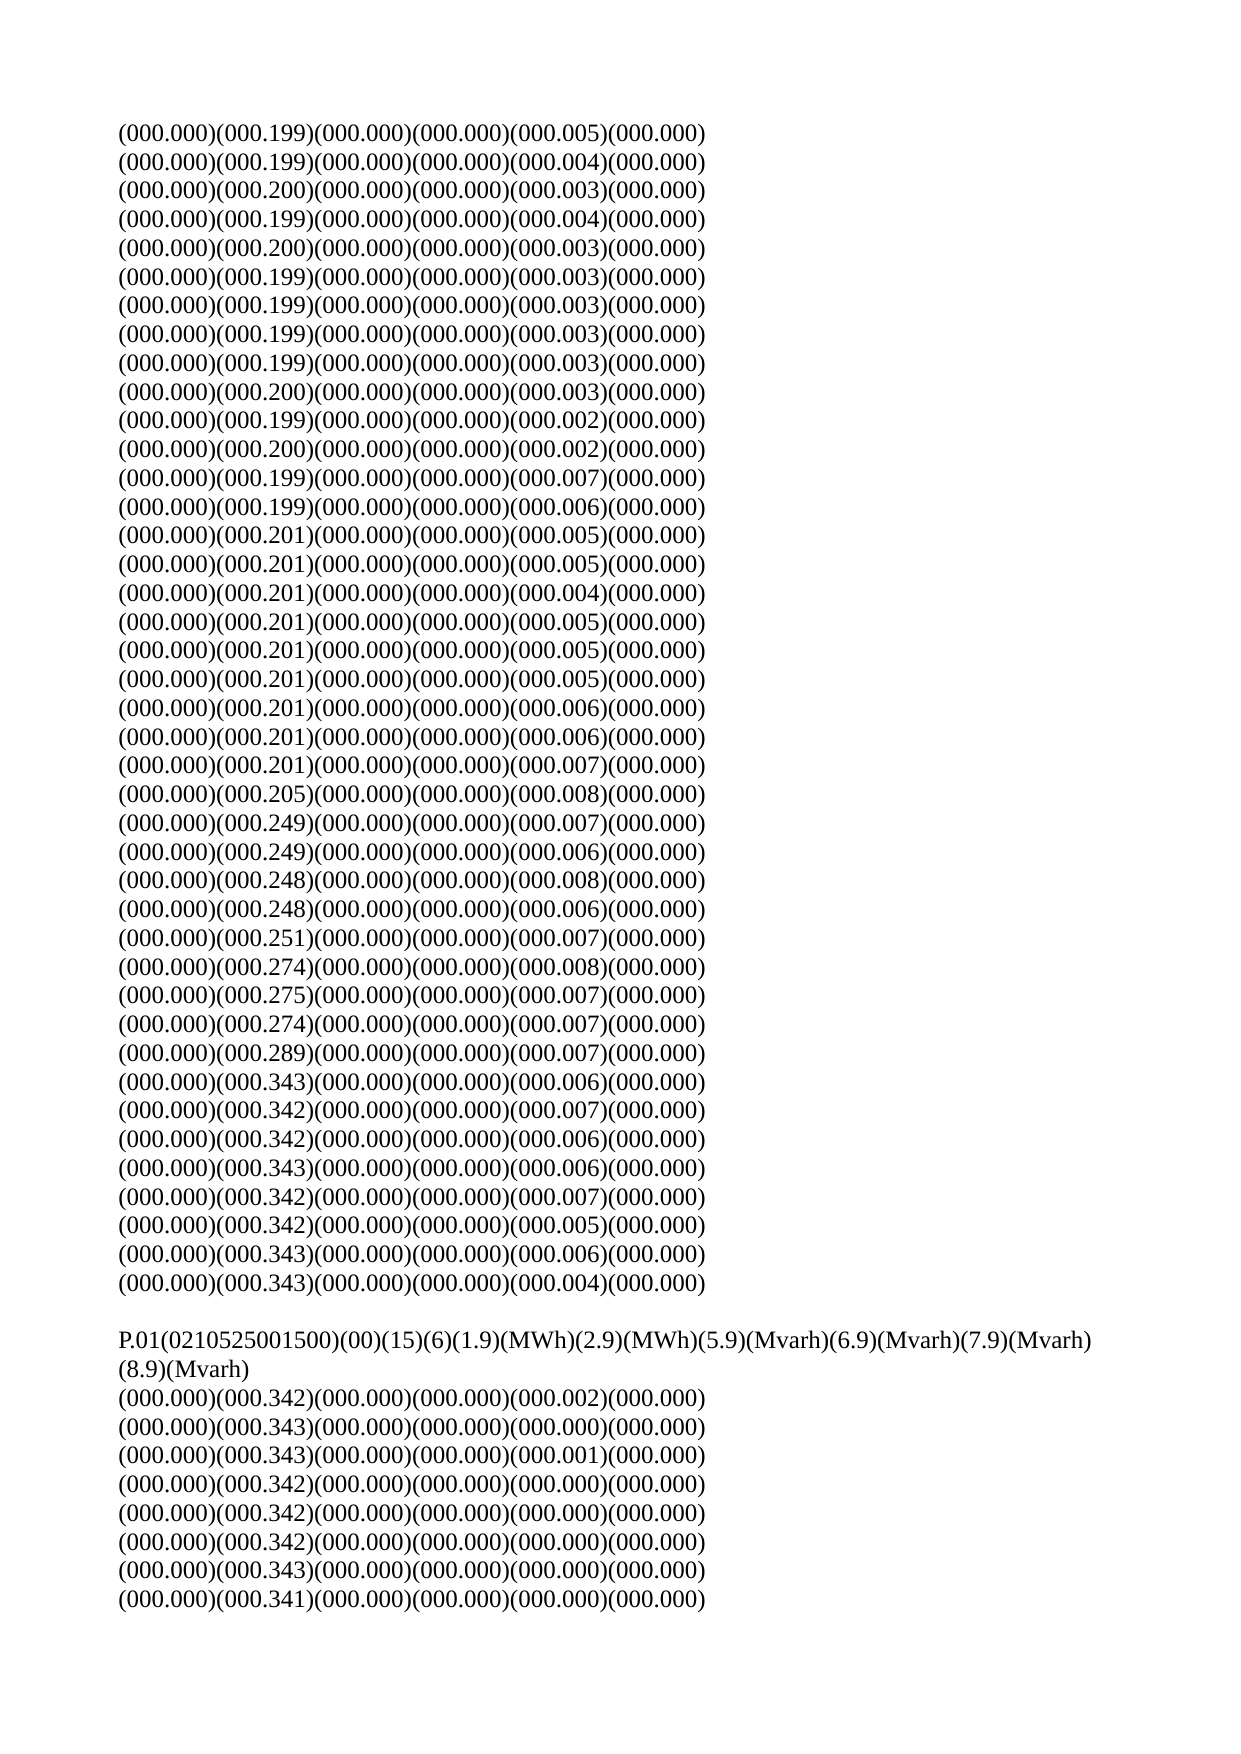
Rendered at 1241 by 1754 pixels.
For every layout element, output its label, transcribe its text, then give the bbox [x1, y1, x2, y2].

text (000.000)(000.200)(000.000)(000.000)(000.003)(000.000) [118, 377, 1122, 406]
text (000.000)(000.201)(000.000)(000.000)(000.005)(000.000) [118, 636, 1122, 664]
text (000.000)(000.274)(000.000)(000.000)(000.008)(000.000) [118, 952, 1122, 981]
text P.01(0210525001500)(00)(15)(6)(1.9)(MWh)(2.9)(MWh)(5.9)(Mvarh)(6.9)(Mvarh)(7.9)(Mvarh)(8.9)(Mvarh) [118, 1326, 1122, 1383]
text (000.000)(000.200)(000.000)(000.000)(000.003)(000.000) [118, 176, 1122, 204]
text (000.000)(000.199)(000.000)(000.000)(000.003)(000.000) [118, 291, 1122, 319]
text (000.000)(000.201)(000.000)(000.000)(000.004)(000.000) [118, 578, 1122, 607]
text (000.000)(000.342)(000.000)(000.000)(000.000)(000.000) [118, 1527, 1122, 1556]
text (000.000)(000.199)(000.000)(000.000)(000.003)(000.000) [118, 319, 1122, 348]
text (000.000)(000.201)(000.000)(000.000)(000.006)(000.000) [118, 722, 1122, 751]
text (000.000)(000.201)(000.000)(000.000)(000.005)(000.000) [118, 521, 1122, 549]
text (000.000)(000.343)(000.000)(000.000)(000.000)(000.000) [118, 1412, 1122, 1441]
text (000.000)(000.200)(000.000)(000.000)(000.003)(000.000) [118, 233, 1122, 262]
text (000.000)(000.199)(000.000)(000.000)(000.003)(000.000) [118, 262, 1122, 291]
text (000.000)(000.248)(000.000)(000.000)(000.008)(000.000) [118, 866, 1122, 894]
text (000.000)(000.342)(000.000)(000.000)(000.000)(000.000) [118, 1498, 1122, 1527]
text (000.000)(000.275)(000.000)(000.000)(000.007)(000.000) [118, 981, 1122, 1009]
text (000.000)(000.342)(000.000)(000.000)(000.006)(000.000) [118, 1124, 1122, 1153]
text (000.000)(000.201)(000.000)(000.000)(000.007)(000.000) [118, 751, 1122, 779]
text (000.000)(000.201)(000.000)(000.000)(000.006)(000.000) [118, 693, 1122, 722]
text (000.000)(000.199)(000.000)(000.000)(000.002)(000.000) [118, 406, 1122, 434]
text (000.000)(000.343)(000.000)(000.000)(000.000)(000.000) [118, 1556, 1122, 1584]
text (000.000)(000.343)(000.000)(000.000)(000.001)(000.000) [118, 1441, 1122, 1469]
text (000.000)(000.200)(000.000)(000.000)(000.002)(000.000) [118, 434, 1122, 463]
text (000.000)(000.341)(000.000)(000.000)(000.000)(000.000) [118, 1584, 1122, 1613]
text (000.000)(000.342)(000.000)(000.000)(000.007)(000.000) [118, 1096, 1122, 1124]
text (000.000)(000.201)(000.000)(000.000)(000.005)(000.000) [118, 549, 1122, 578]
text (000.000)(000.201)(000.000)(000.000)(000.005)(000.000) [118, 607, 1122, 636]
text (000.000)(000.199)(000.000)(000.000)(000.004)(000.000) [118, 204, 1122, 233]
text (000.000)(000.343)(000.000)(000.000)(000.006)(000.000) [118, 1239, 1122, 1268]
text (000.000)(000.343)(000.000)(000.000)(000.006)(000.000) [118, 1153, 1122, 1182]
text (000.000)(000.289)(000.000)(000.000)(000.007)(000.000) [118, 1038, 1122, 1067]
text (000.000)(000.248)(000.000)(000.000)(000.006)(000.000) [118, 894, 1122, 923]
text (000.000)(000.342)(000.000)(000.000)(000.007)(000.000) [118, 1182, 1122, 1211]
text (000.000)(000.249)(000.000)(000.000)(000.007)(000.000) [118, 808, 1122, 837]
text (000.000)(000.343)(000.000)(000.000)(000.006)(000.000) [118, 1067, 1122, 1096]
text (000.000)(000.274)(000.000)(000.000)(000.007)(000.000) [118, 1009, 1122, 1038]
text (000.000)(000.199)(000.000)(000.000)(000.006)(000.000) [118, 492, 1122, 521]
text (000.000)(000.342)(000.000)(000.000)(000.002)(000.000) [118, 1383, 1122, 1412]
text (000.000)(000.249)(000.000)(000.000)(000.006)(000.000) [118, 837, 1122, 866]
text (000.000)(000.201)(000.000)(000.000)(000.005)(000.000) [118, 664, 1122, 693]
text (000.000)(000.199)(000.000)(000.000)(000.003)(000.000) [118, 348, 1122, 377]
text (000.000)(000.343)(000.000)(000.000)(000.004)(000.000) [118, 1268, 1122, 1297]
text (000.000)(000.342)(000.000)(000.000)(000.000)(000.000) [118, 1469, 1122, 1498]
text (000.000)(000.199)(000.000)(000.000)(000.004)(000.000) [118, 147, 1122, 176]
text (000.000)(000.199)(000.000)(000.000)(000.005)(000.000) [118, 118, 1122, 147]
text (000.000)(000.251)(000.000)(000.000)(000.007)(000.000) [118, 923, 1122, 952]
text (000.000)(000.199)(000.000)(000.000)(000.007)(000.000) [118, 463, 1122, 492]
text (000.000)(000.342)(000.000)(000.000)(000.005)(000.000) [118, 1211, 1122, 1239]
text (000.000)(000.205)(000.000)(000.000)(000.008)(000.000) [118, 779, 1122, 808]
